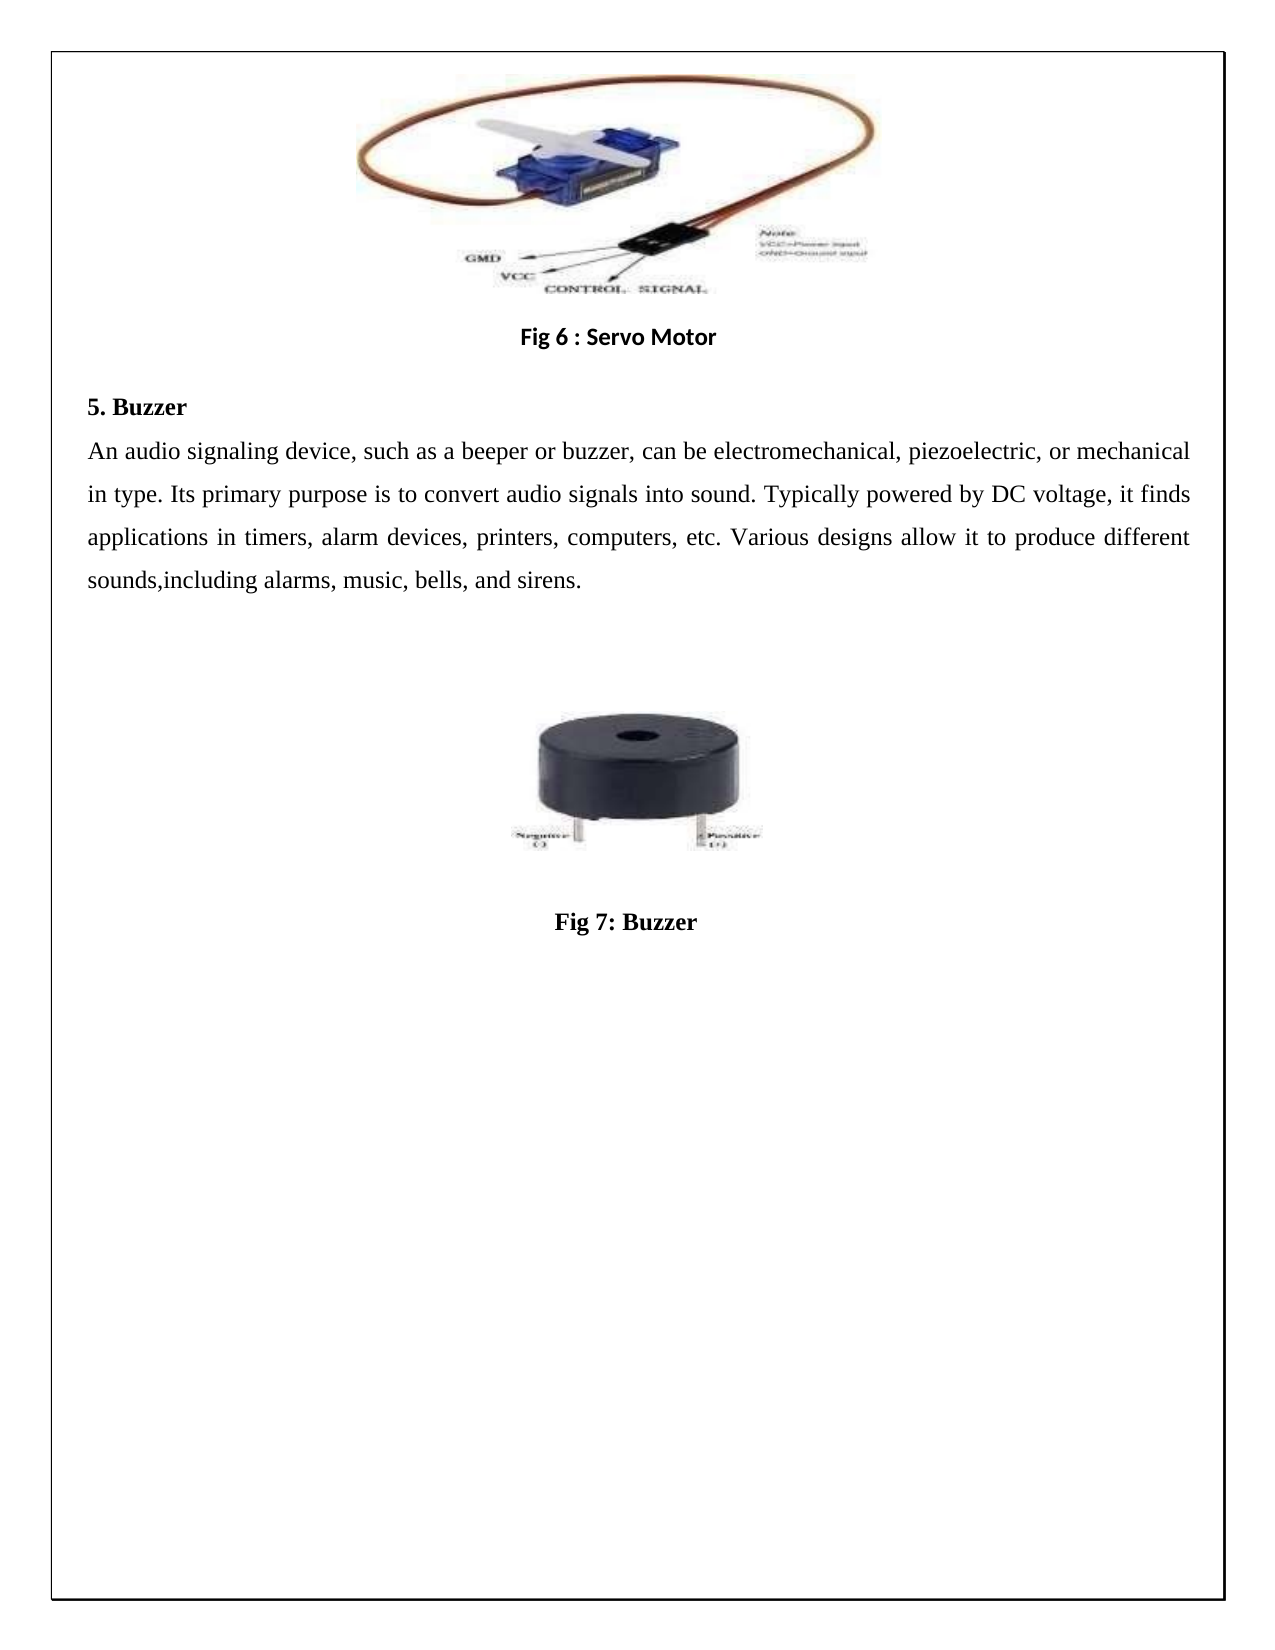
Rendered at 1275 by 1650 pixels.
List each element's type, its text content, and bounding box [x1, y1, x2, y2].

picture [356, 74, 882, 294]
picture [511, 711, 763, 851]
text Fig 7: Buzzer [114, 907, 1137, 936]
text 5. Buzzer [87, 392, 1237, 421]
subtitle Fig 6 : Servo Motor [102, 321, 1135, 352]
text An audio signaling device, such as a beeper or buzzer, can be electromechanical, piezoelectric, or mechanical in type. Its primary purpose is to convert audio signals into sound. Typically powered by DC voltage, it finds applications in timers, alarm devices, printers, computers, etc. Various designs allow it to produce different sounds,including alarms, music, bells, and sirens. [87, 436, 1191, 594]
